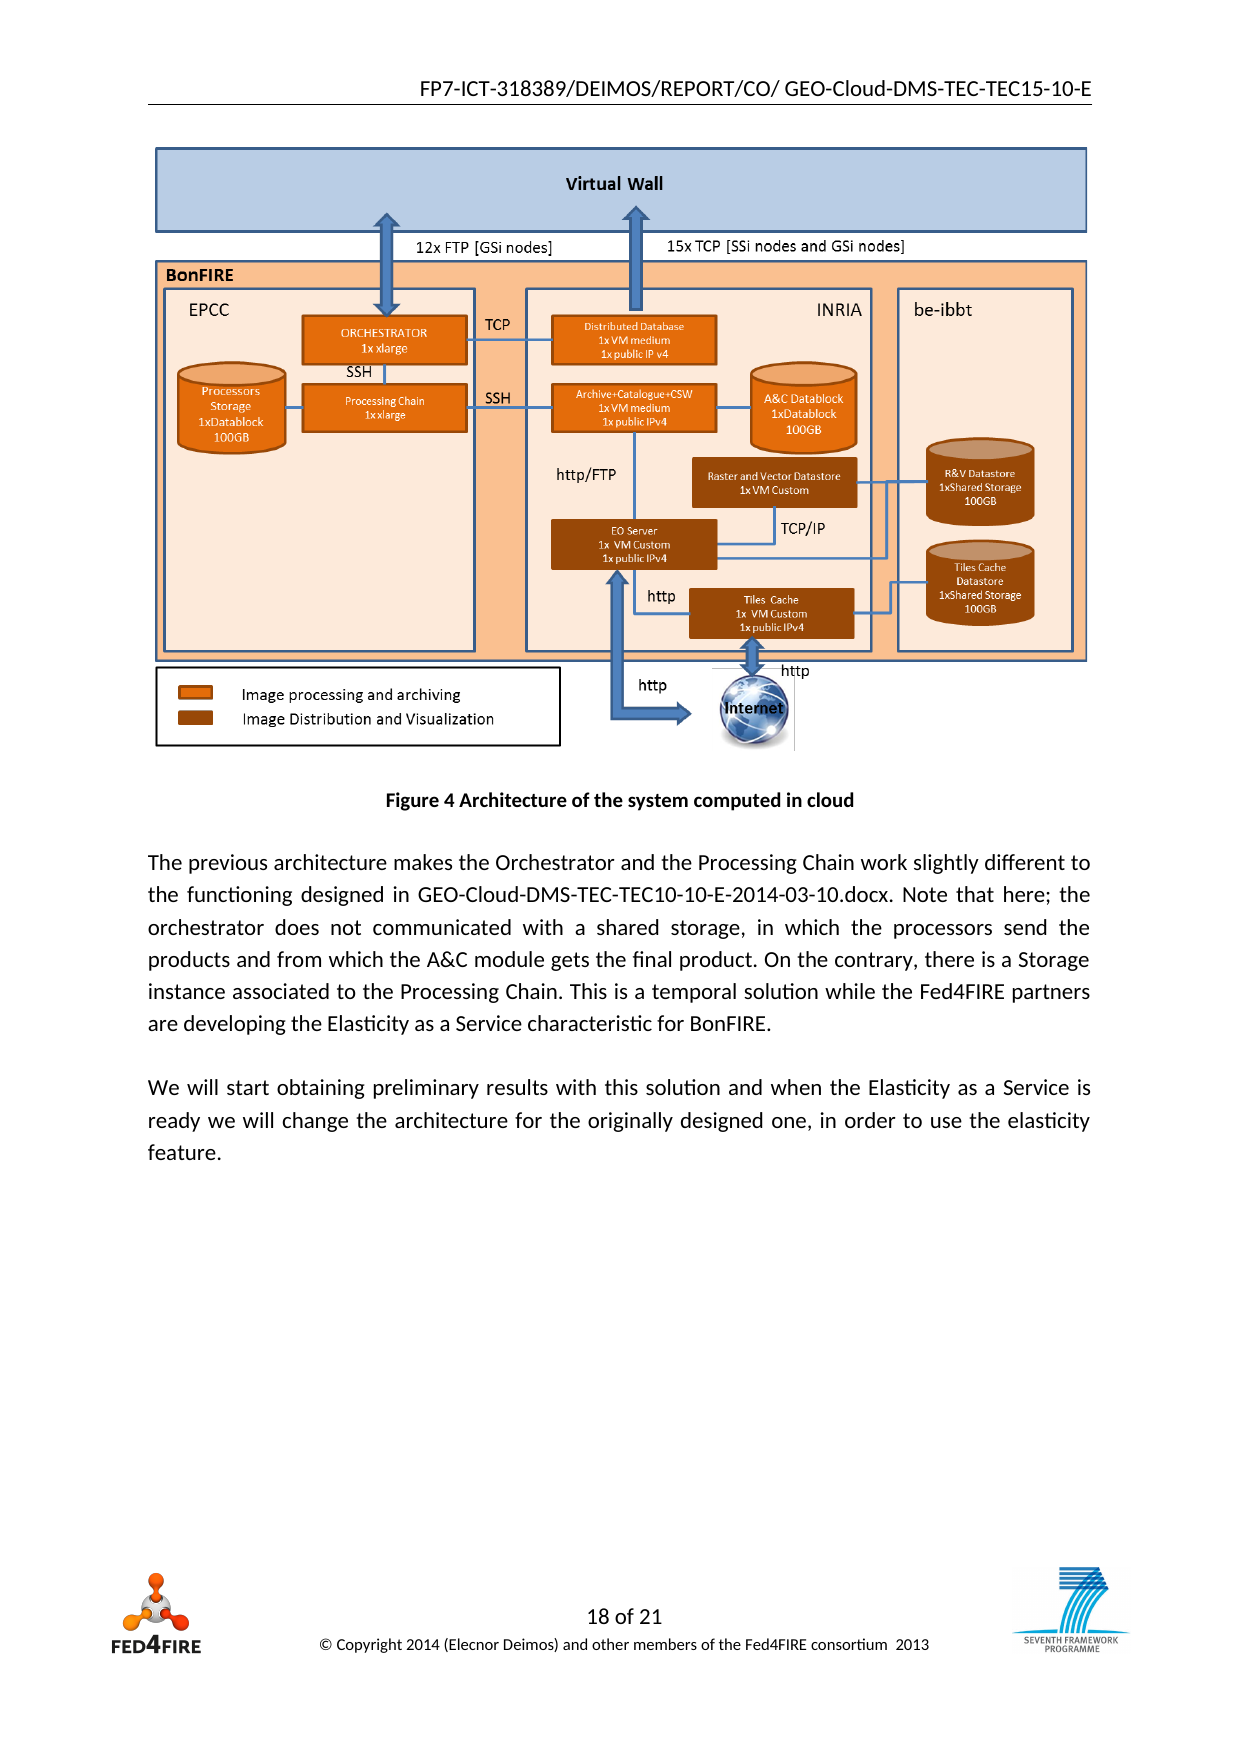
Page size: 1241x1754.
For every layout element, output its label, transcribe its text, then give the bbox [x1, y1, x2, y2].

text We will start obtaining preliminary results with this solution and when the Elasticity as a Service is ready we will change the architecture for the originally designed one, in order to use the elasticity feature. [148, 1073, 1092, 1166]
text The previous architecture makes the Orchestrator and the Processing Chain work slightly different to the functioning designed in GEO-Cloud-DMS-TEC-TEC10-10-E-2014-03-10.docx. Note that here; the orchestrator does not communicated with a shared storage, in which the processors send the products and from which the A&C module gets the final product. On the contrary, there is a Storage instance associated to the Processing Chain. This is a temporal solution while the Fed4FIRE partners are developing the Elasticity as a Service characteristic for BonFIRE. [148, 848, 1092, 1037]
text Figure 4 Architecture of the system computed in cloud [148, 787, 1092, 812]
